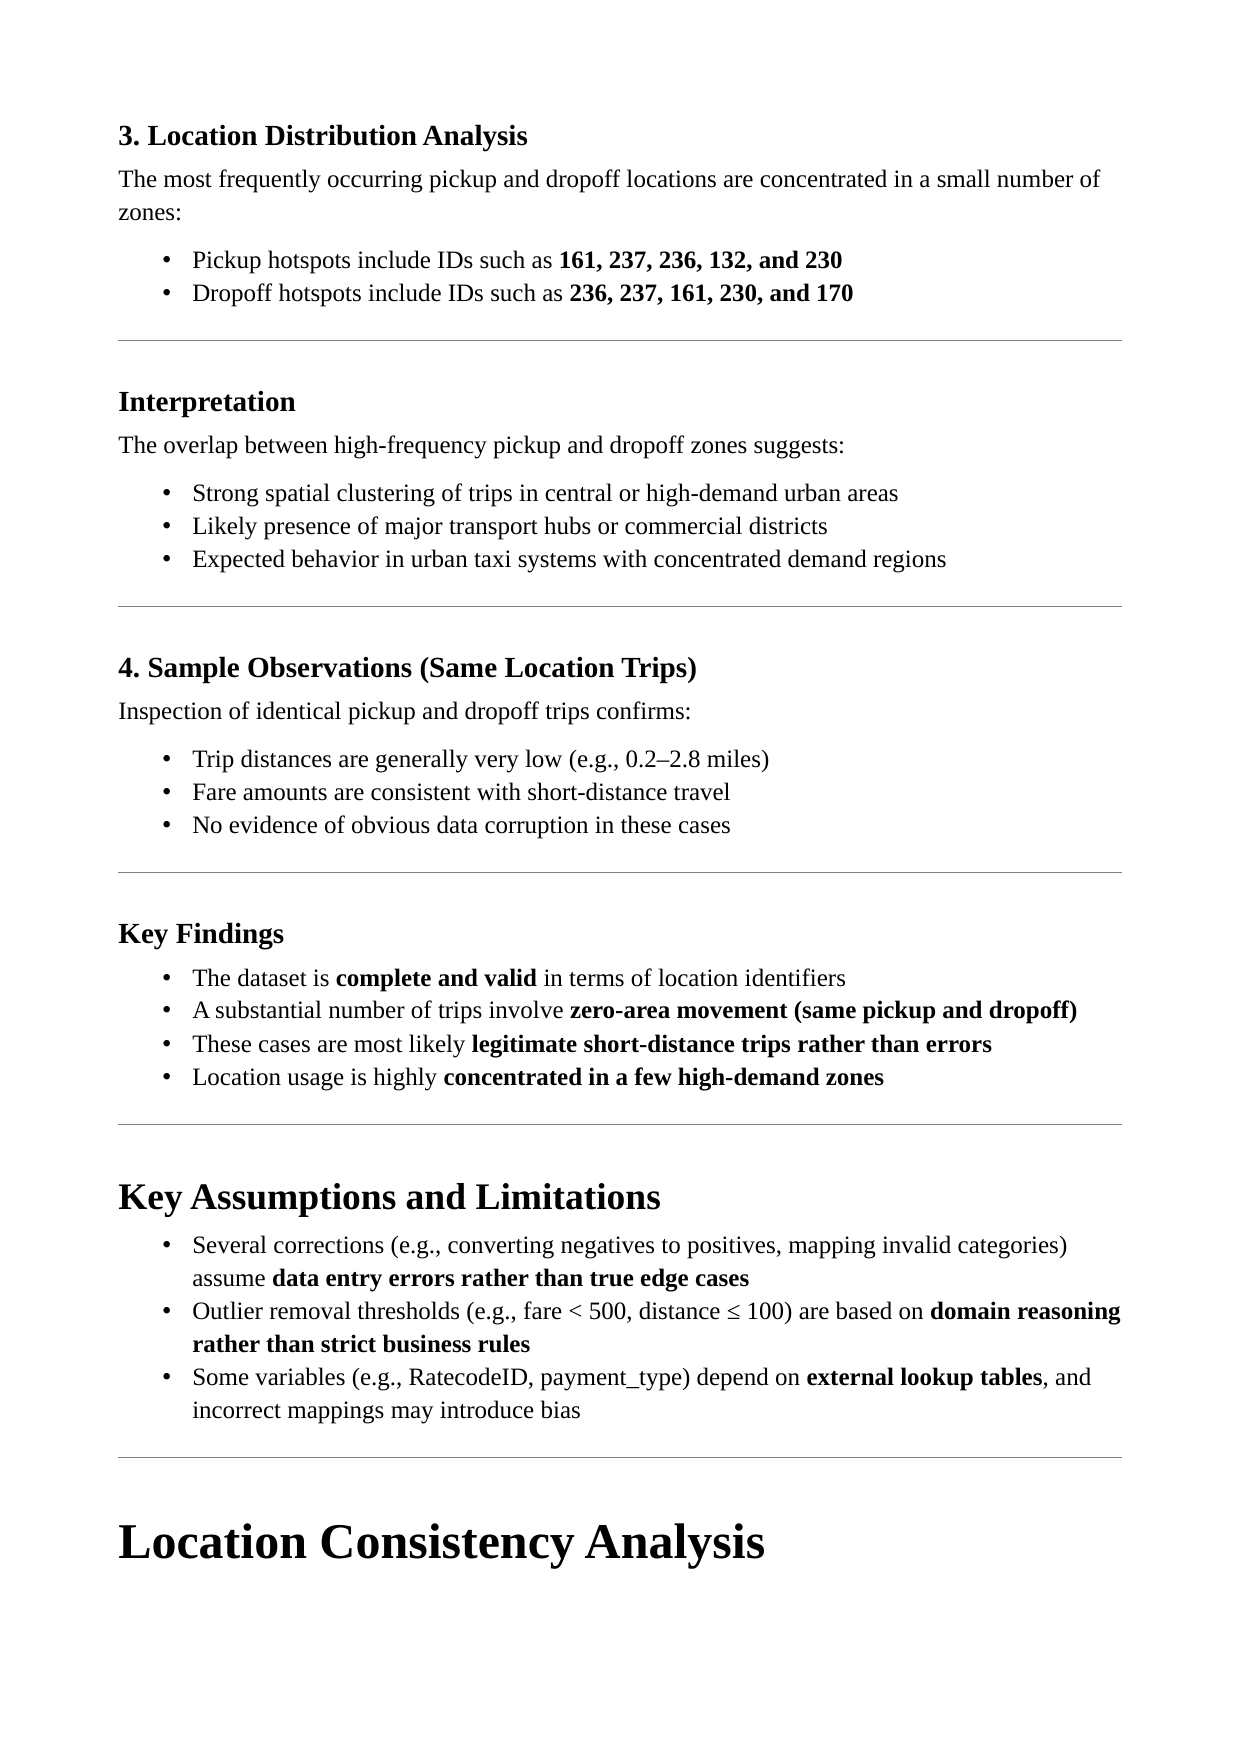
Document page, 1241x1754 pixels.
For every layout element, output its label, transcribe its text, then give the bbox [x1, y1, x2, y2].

list No evidence of obvious data corruption in these cases [162, 810, 1122, 839]
list Some variables (e.g., RatecodeID, payment_type) depend on external lookup tables, and incorrect mappings may introduce bias [162, 1362, 1122, 1424]
list Outlier removal thresholds (e.g., fare < 500, distance ≤ 100) are based on domain reasoning rather than strict business rules [162, 1296, 1122, 1358]
list Likely presence of major transport hubs or commercial districts [162, 511, 1122, 540]
list Fare amounts are consistent with short-distance travel [162, 777, 1122, 806]
subtitle 3. Location Distribution Analysis [118, 118, 1122, 152]
list Trip distances are generally very low (e.g., 0.2–2.8 miles) [162, 744, 1122, 773]
subtitle Location Consistency Analysis [118, 1512, 1122, 1569]
text The overlap between high-frequency pickup and dropoff zones suggests: [118, 430, 1122, 459]
list Location usage is highly concentrated in a few high-demand zones [162, 1062, 1122, 1090]
text Inspection of identical pickup and dropoff trips confirms: [118, 696, 1122, 725]
list Pickup hotspots include IDs such as 161, 237, 236, 132, and 230 [162, 245, 1122, 273]
list These cases are most likely legitimate short-distance trips rather than errors [162, 1029, 1122, 1057]
subtitle Key Findings [118, 917, 1122, 950]
list Several corrections (e.g., converting negatives to positives, mapping invalid categories) assume data entry errors rather than true edge cases [162, 1230, 1122, 1292]
subtitle Key Assumptions and Limitations [118, 1174, 1122, 1217]
text The most frequently occurring pickup and dropoff locations are concentrated in a small number of zones: [118, 164, 1122, 226]
list The dataset is complete and valid in terms of location identifiers [162, 963, 1122, 991]
list A substantial number of trips involve zero-area movement (same pickup and dropoff) [162, 996, 1122, 1024]
subtitle 4. Sample Observations (Same Location Trips) [118, 650, 1122, 684]
list Strong spatial clustering of trips in central or high-demand urban areas [162, 478, 1122, 507]
list Dropoff hotspots include IDs such as 236, 237, 161, 230, and 170 [162, 278, 1122, 307]
subtitle Interpretation [118, 384, 1122, 418]
list Expected behavior in urban taxi systems with concentrated demand regions [162, 544, 1122, 573]
